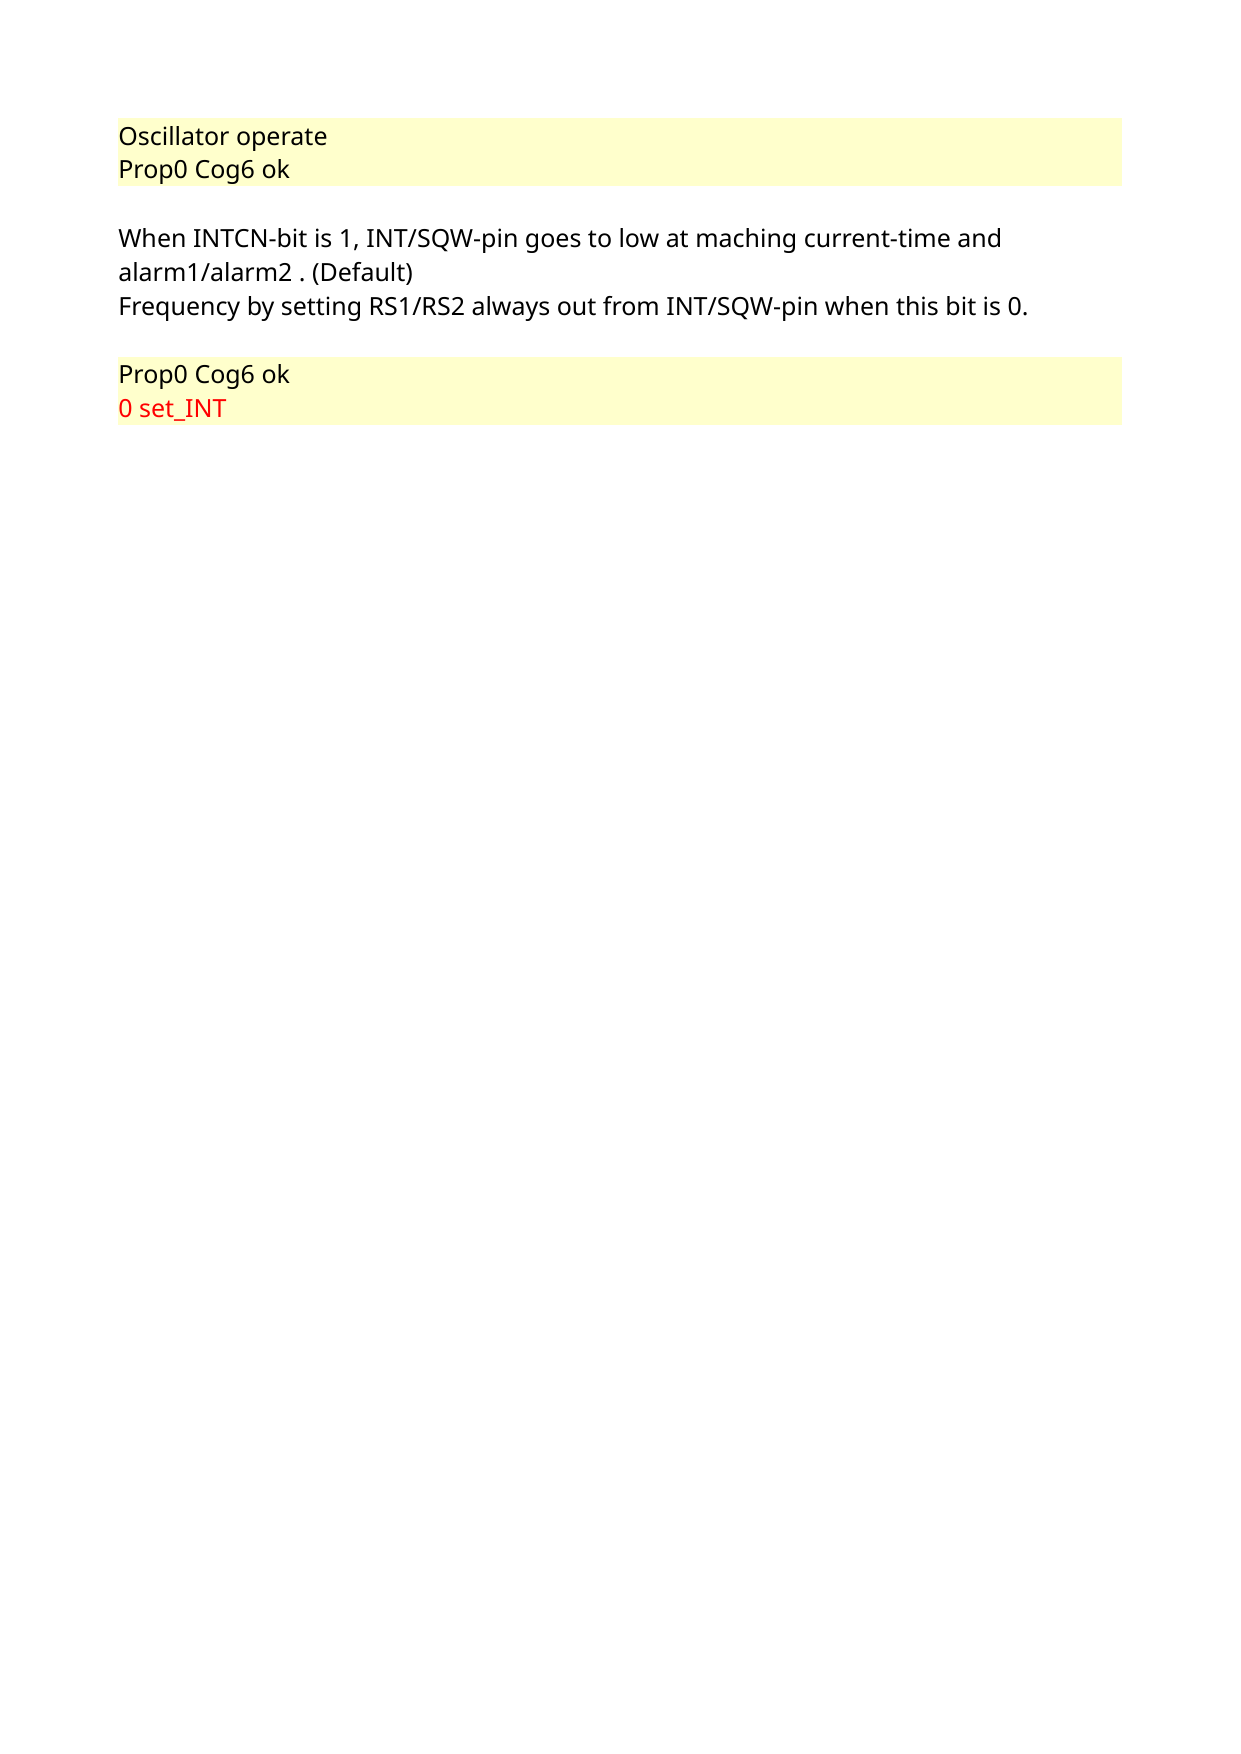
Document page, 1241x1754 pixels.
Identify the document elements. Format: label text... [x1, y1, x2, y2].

text When INTCN-bit is 1, INT/SQW-pin goes to low at maching current-time and alarm1/alarm2 . (Default) [118, 220, 1122, 288]
text Prop0 Cog6 ok [118, 152, 1122, 186]
text Frequency by setting RS1/RS2 always out from INT/SQW-pin when this bit is 0. [118, 288, 1122, 322]
text 0 set_INT [118, 391, 1122, 425]
text Oscillator operate [118, 118, 1122, 152]
text Prop0 Cog6 ok [118, 357, 1122, 391]
